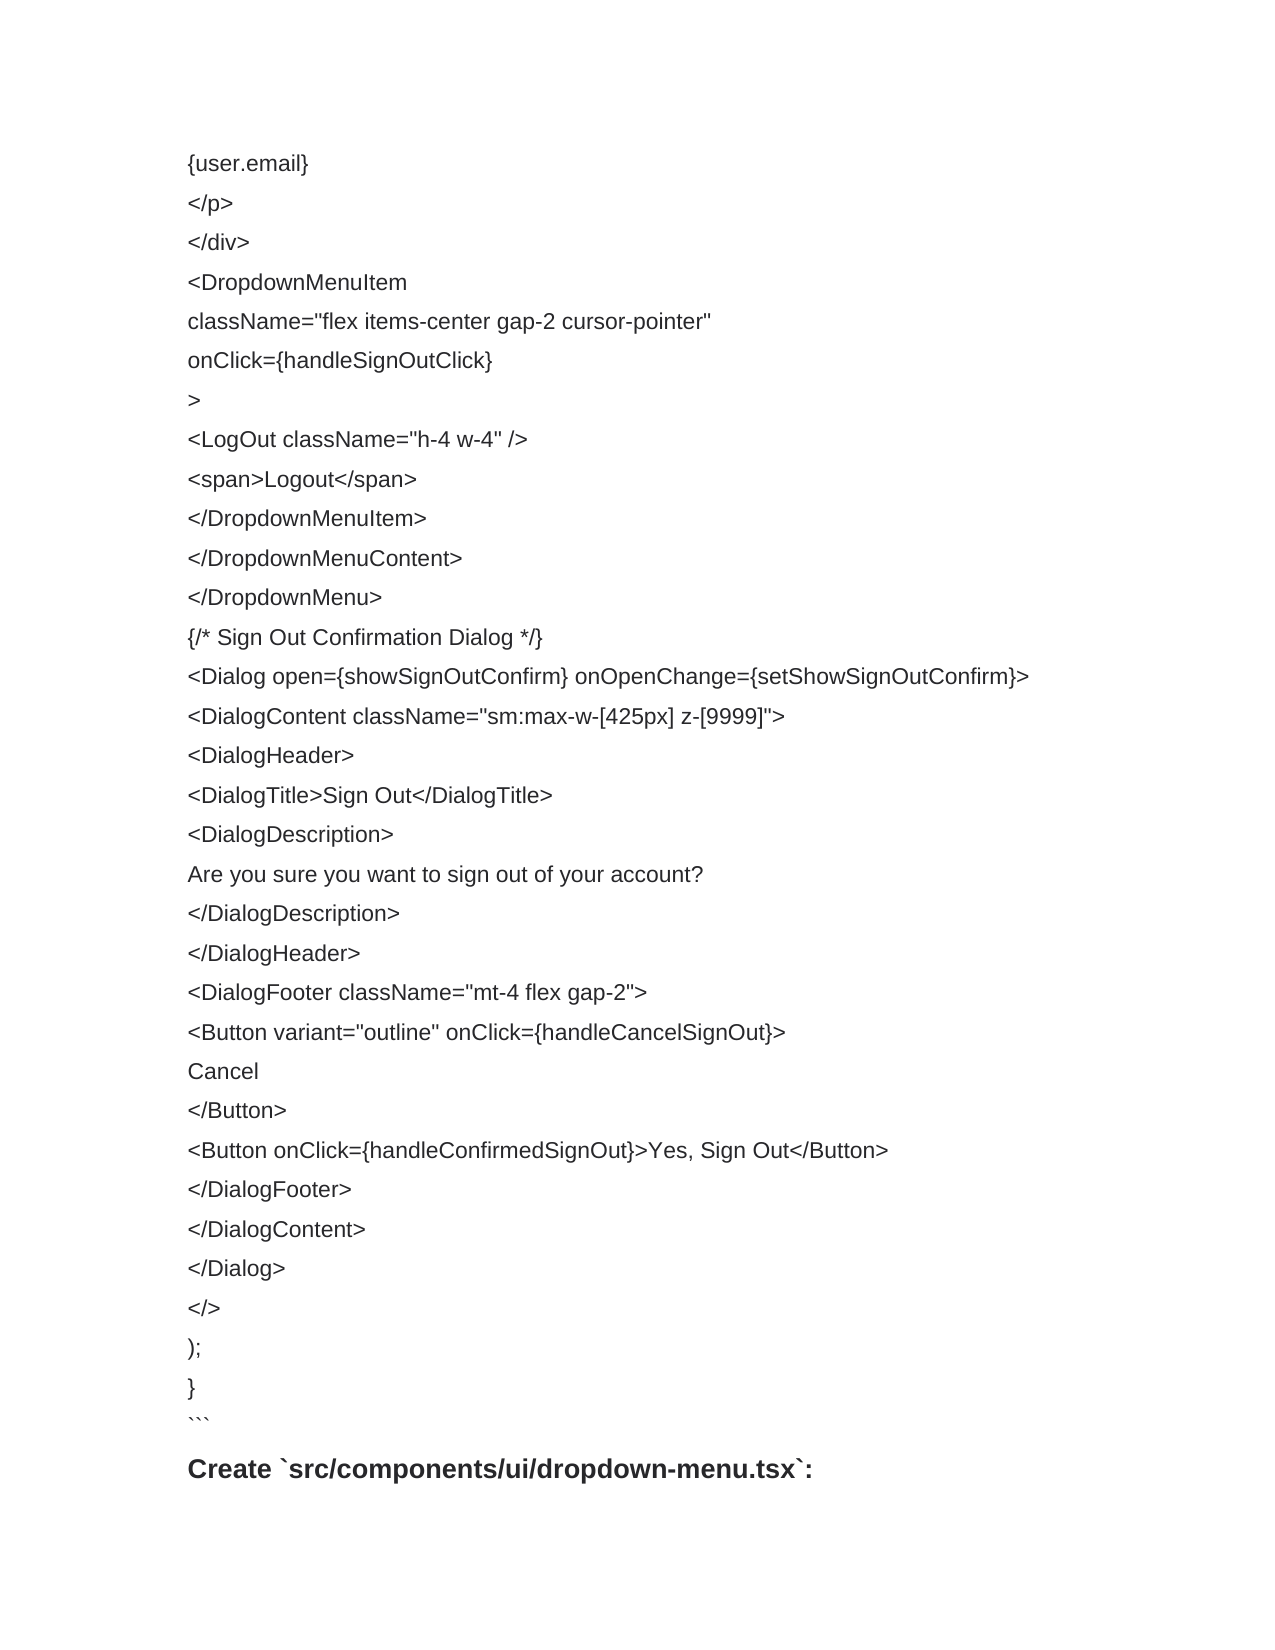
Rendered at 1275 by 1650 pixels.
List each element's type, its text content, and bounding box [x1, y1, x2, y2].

list <LogOut className="h-4 w-4" /> [187, 426, 1125, 453]
list </> [187, 1295, 1125, 1321]
list <span>Logout</span> [187, 466, 1125, 492]
list Cancel [187, 1058, 1125, 1084]
list className="flex items-center gap-2 cursor-pointer" [187, 308, 1125, 334]
list Are you sure you want to sign out of your account? [187, 861, 1125, 887]
list </DialogContent> [187, 1216, 1125, 1242]
list <DialogDescription> [187, 821, 1125, 847]
list > [187, 387, 1125, 413]
list <Button variant="outline" onClick={handleCancelSignOut}> [187, 1018, 1125, 1045]
list </DropdownMenu> [187, 584, 1125, 611]
list onClick={handleSignOutClick} [187, 347, 1125, 374]
list </DialogFooter> [187, 1176, 1125, 1203]
list <DialogHeader> [187, 742, 1125, 768]
list </Button> [187, 1097, 1125, 1124]
list <DialogContent className="sm:max-w-[425px] z-[9999]"> [187, 703, 1125, 729]
list </div> [187, 229, 1125, 255]
list <DialogTitle>Sign Out</DialogTitle> [187, 782, 1125, 808]
list </DialogDescription> [187, 900, 1125, 926]
list <DialogFooter className="mt-4 flex gap-2"> [187, 979, 1125, 1005]
list <Button onClick={handleConfirmedSignOut}>Yes, Sign Out</Button> [187, 1137, 1125, 1163]
list </p> [187, 189, 1125, 216]
list ``` [187, 1413, 1125, 1440]
list </DropdownMenuItem> [187, 505, 1125, 532]
list </Dialog> [187, 1255, 1125, 1282]
list ); [187, 1334, 1125, 1361]
subtitle Create `src/components/ui/dropdown-menu.tsx`: [187, 1453, 1125, 1484]
list <Dialog open={showSignOutConfirm} onOpenChange={setShowSignOutConfirm}> [187, 663, 1125, 689]
list {user.email} [187, 150, 1125, 176]
list {/* Sign Out Confirmation Dialog */} [187, 624, 1125, 650]
list </DropdownMenuContent> [187, 545, 1125, 571]
list } [187, 1374, 1125, 1400]
list </DialogHeader> [187, 939, 1125, 966]
list <DropdownMenuItem [187, 268, 1125, 295]
